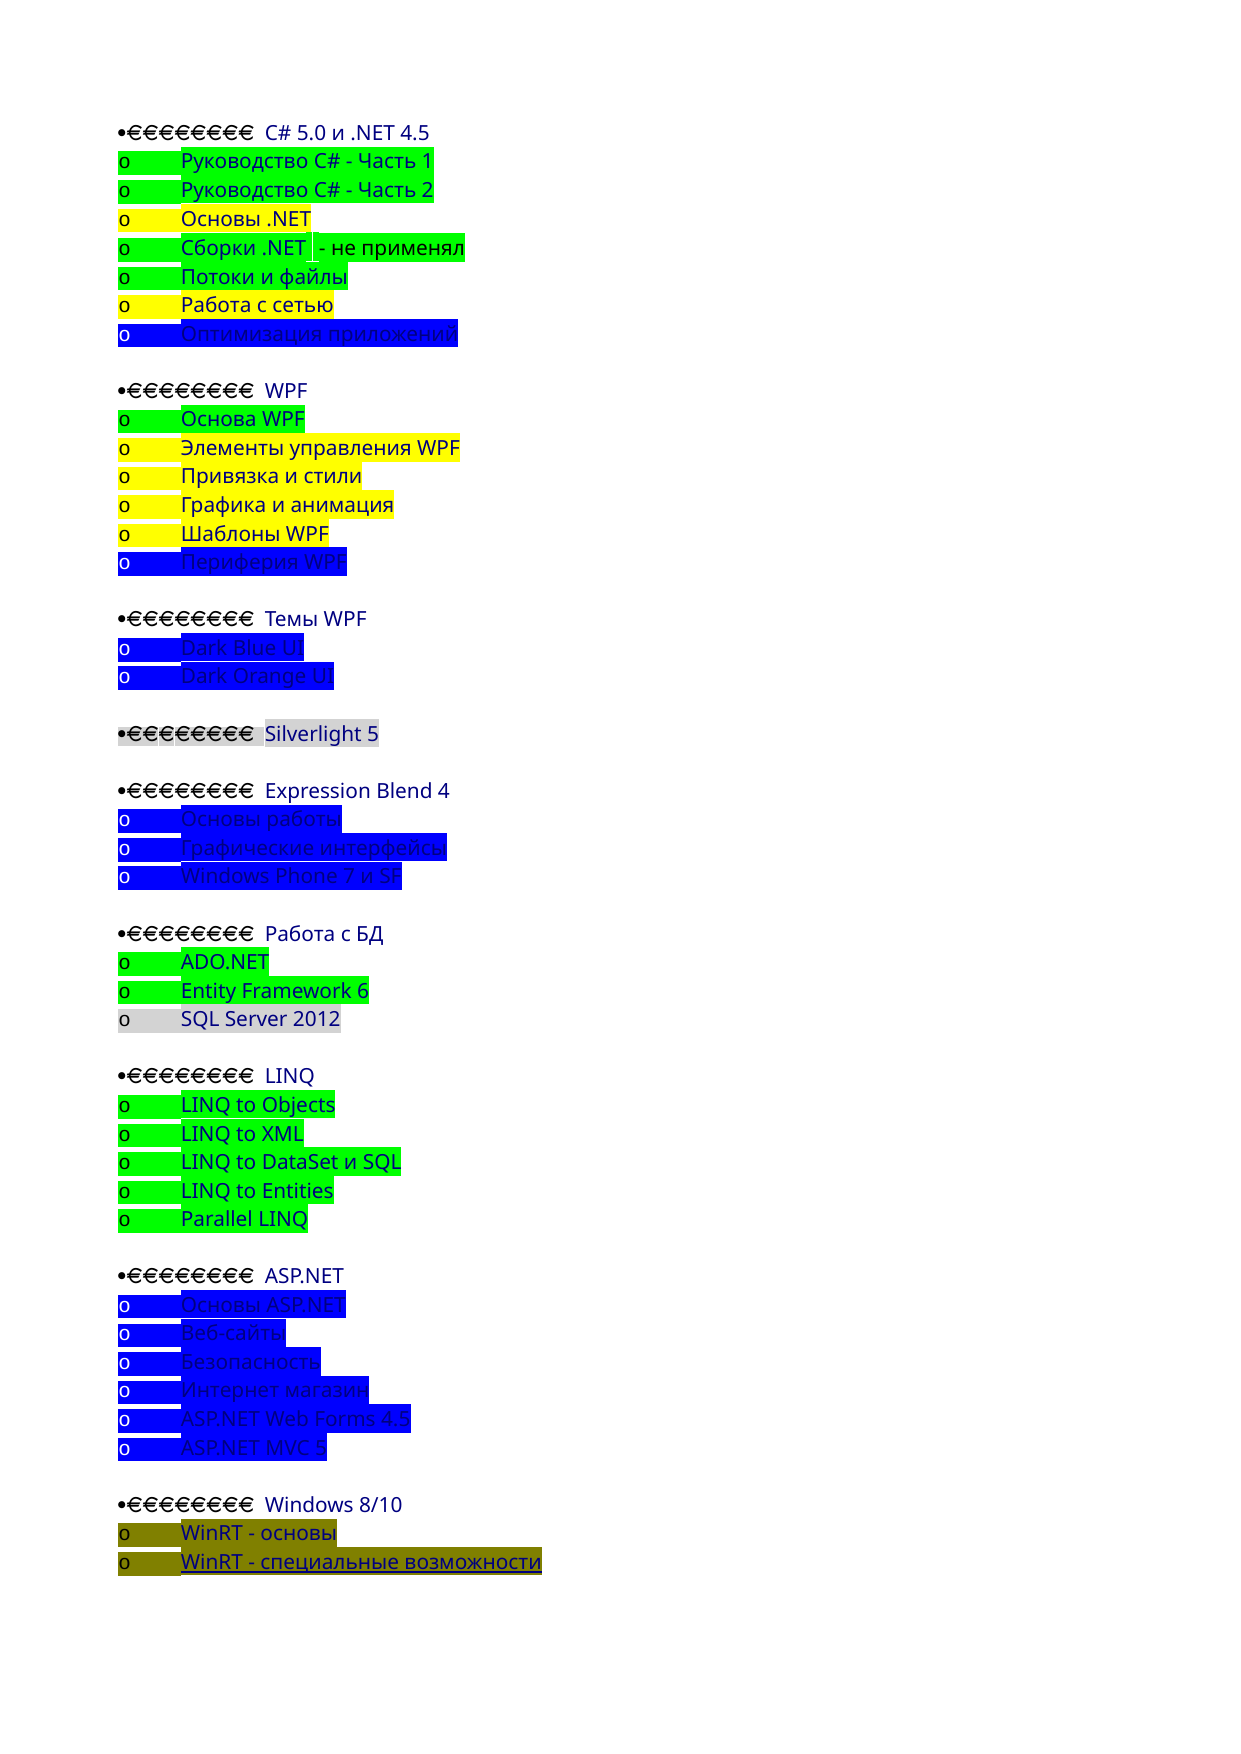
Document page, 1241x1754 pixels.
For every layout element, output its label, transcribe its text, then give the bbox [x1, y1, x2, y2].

text o Оптимизация приложений [118, 319, 1122, 347]
text o Основы ASP.NET [118, 1290, 1122, 1318]
text o Шаблоны WPF [118, 519, 1122, 547]
text o Графические интерфейсы [118, 833, 1122, 862]
text o Элементы управления WPF [118, 433, 1122, 462]
text o WinRT - основы [118, 1518, 1122, 1547]
text o LINQ to XML [118, 1119, 1122, 1147]
text · Expression Blend 4 [118, 776, 1122, 804]
text · Windows 8/10 [118, 1490, 1122, 1518]
text o Entity Framework 6 [118, 976, 1122, 1004]
text · C# 5.0 и .NET 4.5 [118, 118, 1122, 147]
text o ASP.NET Web Forms 4.5 [118, 1404, 1122, 1433]
text o WinRT - специальные возможности [118, 1547, 1122, 1576]
text o Сборки .NET - не применял [118, 232, 1122, 262]
text o Руководство C# - Часть 2 [118, 175, 1122, 204]
text o SQL Server 2012 [118, 1004, 1122, 1033]
text · Silverlight 5 [118, 719, 1122, 747]
text · ASP.NET [118, 1262, 1122, 1290]
text o LINQ to DataSet и SQL [118, 1147, 1122, 1176]
text o ADO.NET [118, 947, 1122, 976]
text o Привязка и стили [118, 462, 1122, 490]
text o LINQ to Objects [118, 1090, 1122, 1119]
text o Основа WPF [118, 404, 1122, 433]
text o ASP.NET MVC 5 [118, 1433, 1122, 1461]
text o Интернет магазин [118, 1376, 1122, 1404]
text · WPF [118, 376, 1122, 404]
text o Windows Phone 7 и SF [118, 862, 1122, 890]
text o Безопасность [118, 1347, 1122, 1376]
text o Периферия WPF [118, 547, 1122, 576]
text o Работа с сетью [118, 290, 1122, 319]
text o Веб-сайты [118, 1318, 1122, 1347]
text · Работа с БД [118, 919, 1122, 947]
text o Потоки и файлы [118, 262, 1122, 290]
text o Графика и анимация [118, 490, 1122, 519]
text o Основы работы [118, 804, 1122, 833]
text o LINQ to Entities [118, 1176, 1122, 1204]
text o Основы .NET [118, 204, 1122, 232]
text · Темы WPF [118, 604, 1122, 633]
text o Parallel LINQ [118, 1204, 1122, 1233]
text o Dark Blue UI [118, 633, 1122, 662]
text · LINQ [118, 1062, 1122, 1090]
text o Руководство C# - Часть 1 [118, 147, 1122, 175]
text o Dark Orange UI [118, 662, 1122, 690]
